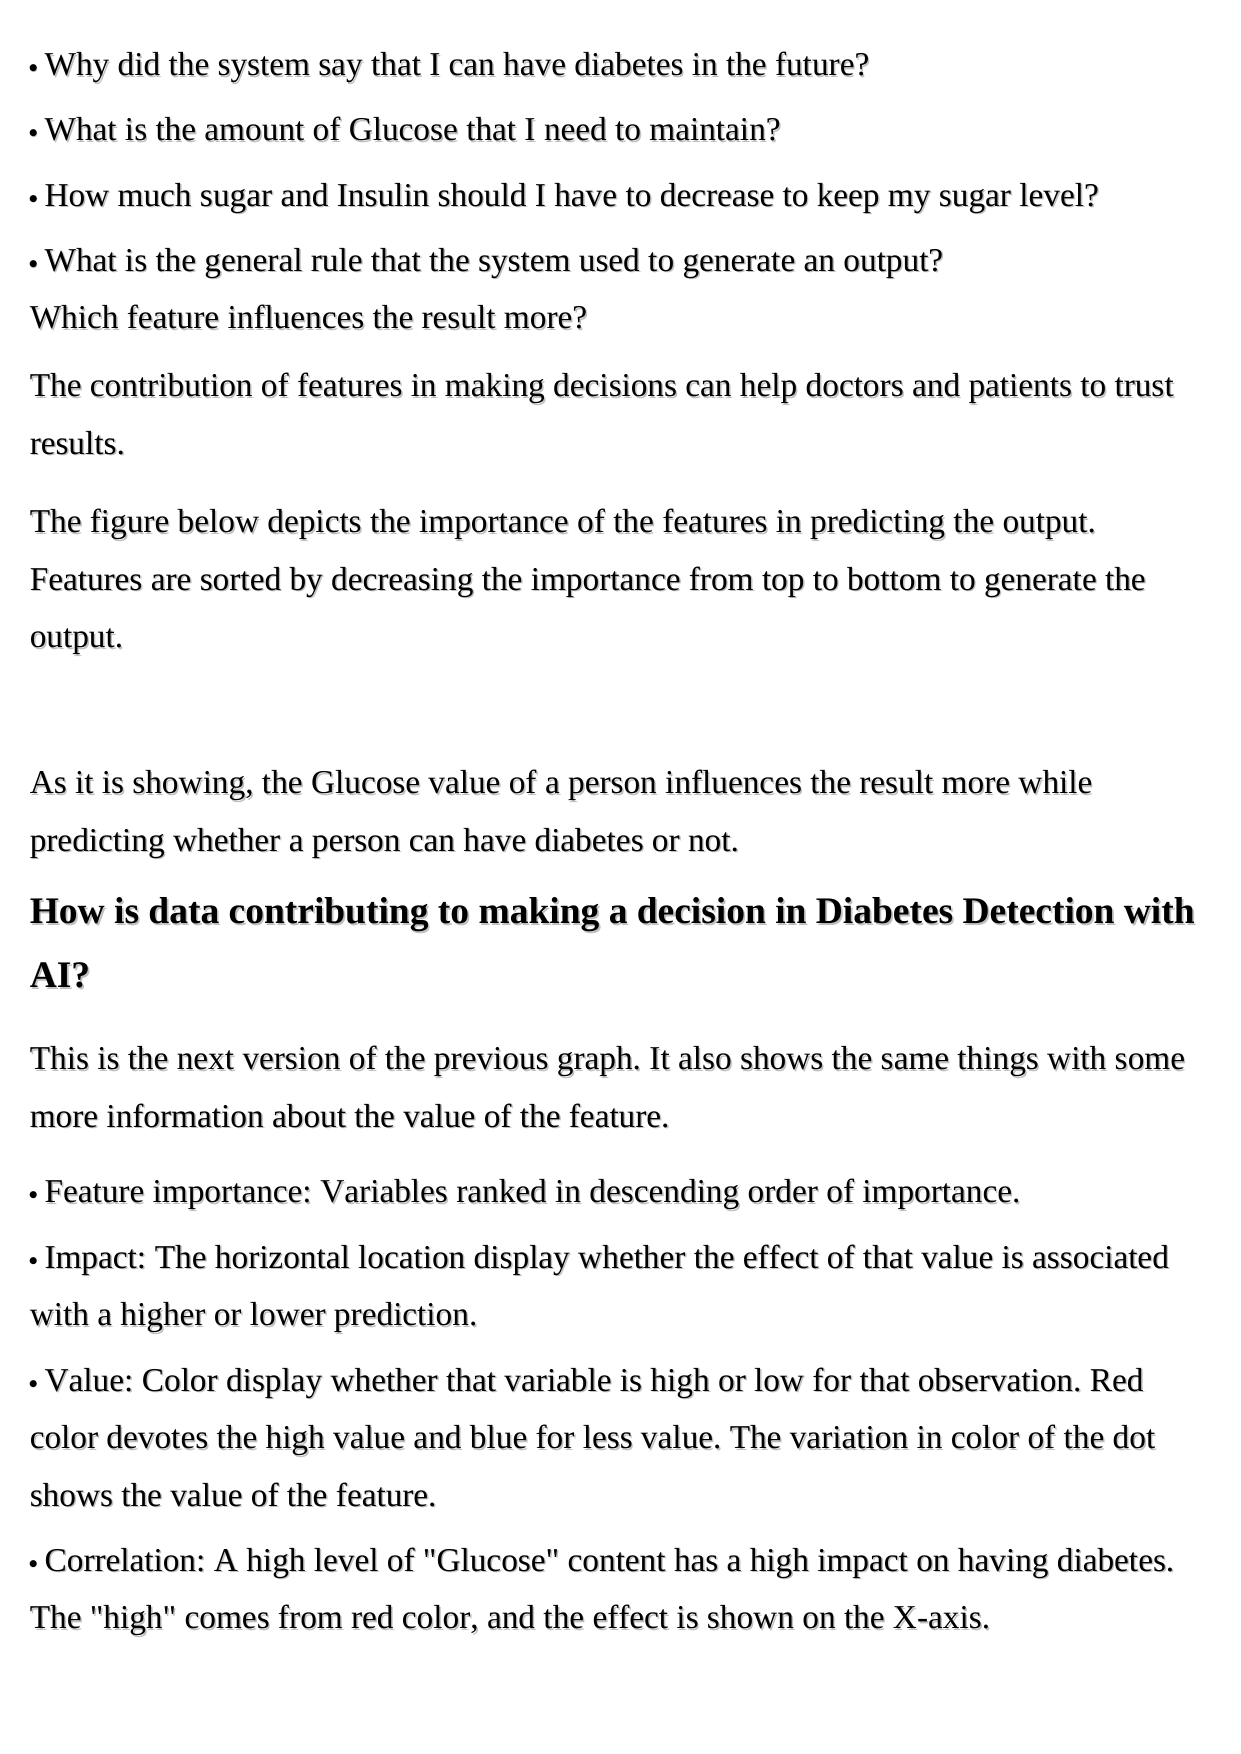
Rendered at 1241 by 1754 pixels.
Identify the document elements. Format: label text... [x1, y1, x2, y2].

text As it is showing, the Glucose value of a person influences the result more while predicting whether a person can have diabetes or not. [29, 763, 1211, 859]
text The contribution of features in making decisions can help doctors and patients to trust results. [29, 366, 1211, 462]
list Value: Color display whether that variable is high or low for that observation. Red color devotes the high value and blue for less value. The variation in color of the dot shows the value of the feature. [29, 1360, 1211, 1513]
list Impact: The horizontal location display whether the effect of that value is associated with a higher or lower prediction. [29, 1237, 1211, 1333]
list Correlation: A high level of "Glucose" content has a high impact on having diabetes. The "high" comes from red color, and the effect is shown on the X-axis. [29, 1540, 1211, 1636]
subtitle How is data contributing to making a decision in Diabetes Detection with AI? [29, 888, 1211, 996]
text This is the next version of the previous graph. It also shows the same things with some more information about the value of the feature. [29, 1038, 1211, 1134]
text The figure below depicts the importance of the features in predicting the output. Features are sorted by decreasing the importance from top to bottom to generate the output. [29, 502, 1211, 655]
subtitle Which feature influences the result more? [29, 298, 1211, 336]
list Feature importance: Variables ranked in descending order of importance. [29, 1172, 1211, 1210]
list How much sugar and Insulin should I have to decrease to keep my sugar level? [29, 175, 1211, 213]
list Why did the system say that I can have diabetes in the future? [29, 44, 1211, 83]
list What is the general rule that the system used to generate an output? [29, 240, 1211, 279]
list What is the amount of Glucose that I need to maintain? [29, 110, 1211, 148]
